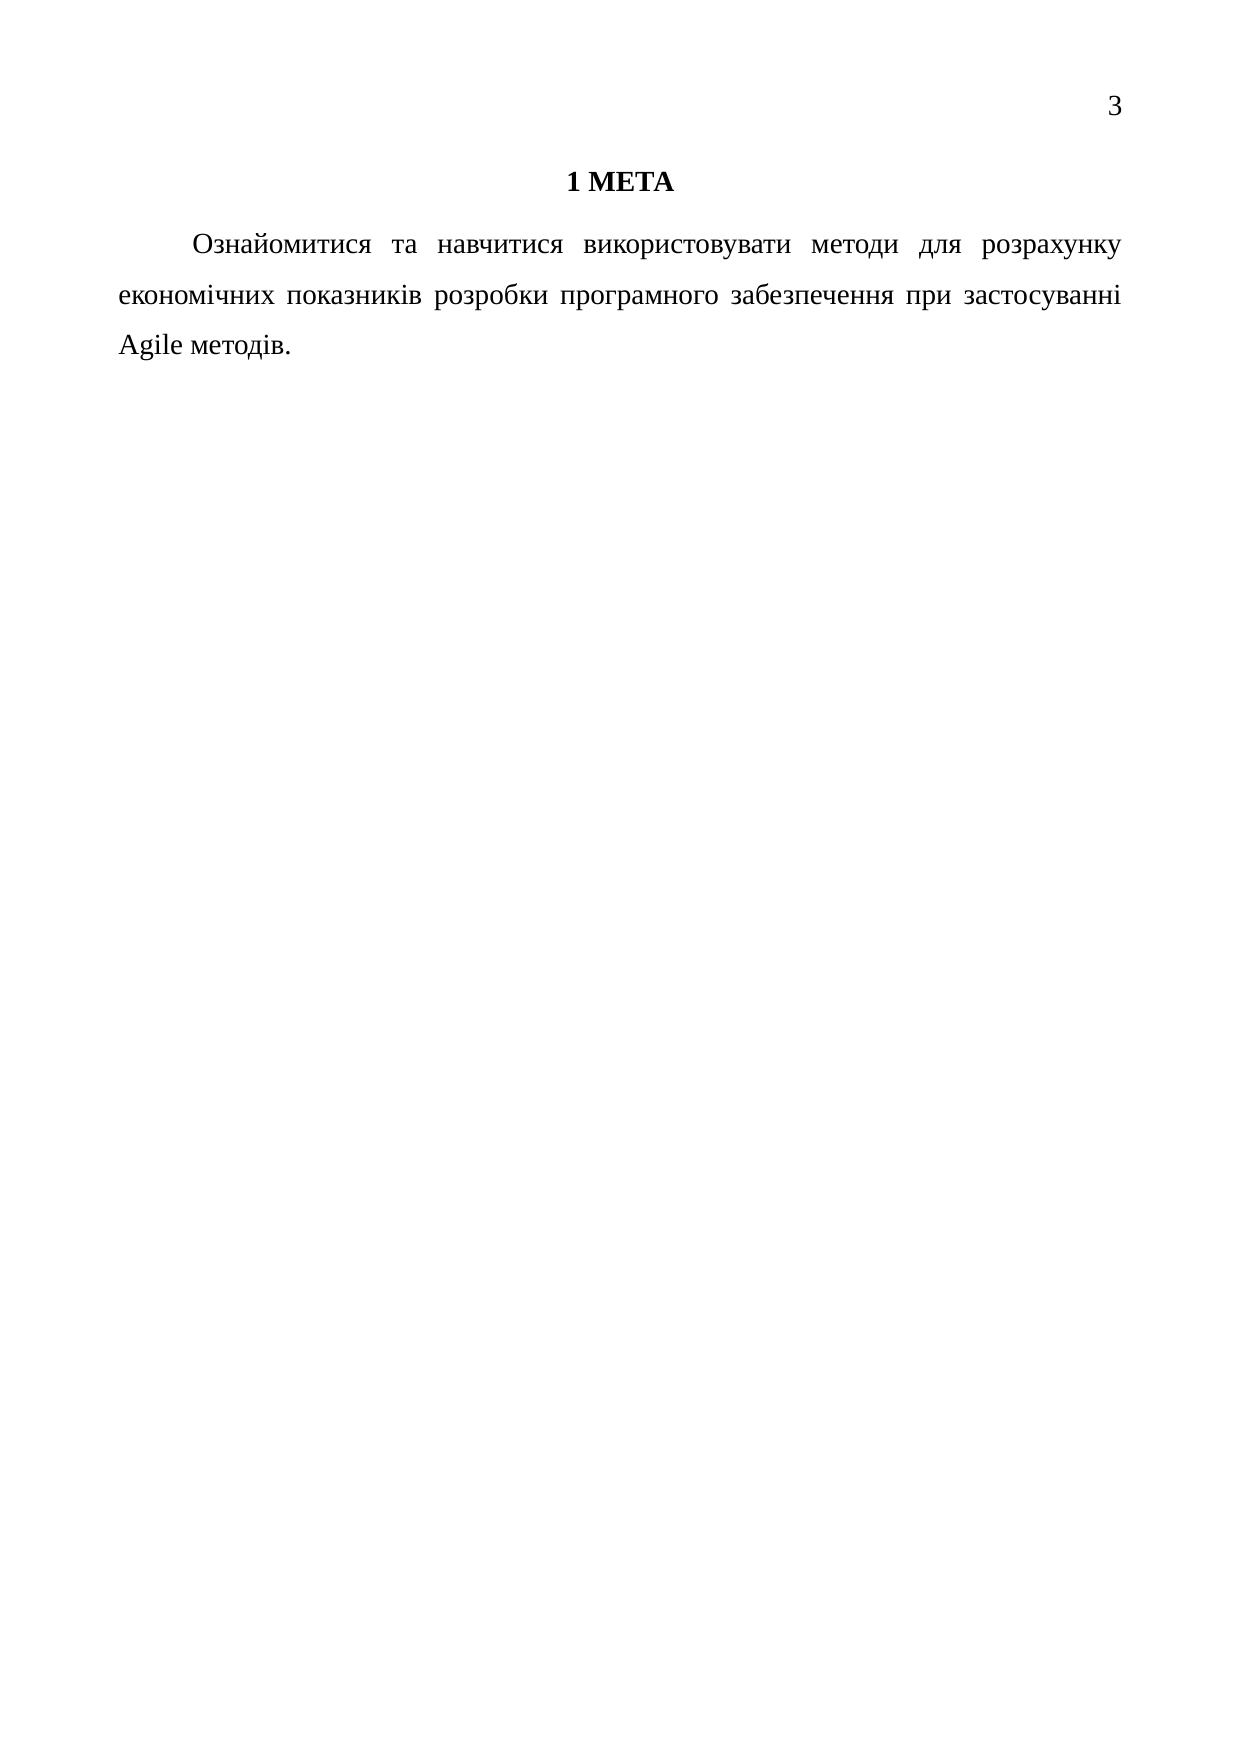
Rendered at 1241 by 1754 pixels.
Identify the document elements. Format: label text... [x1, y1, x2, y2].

subtitle Мета [118, 164, 1122, 197]
text Ознайомитися та навчитися використовувати методи для розрахунку економічних показників розробки програмного забезпечення при застосуванні Agile методів. [118, 227, 1122, 361]
